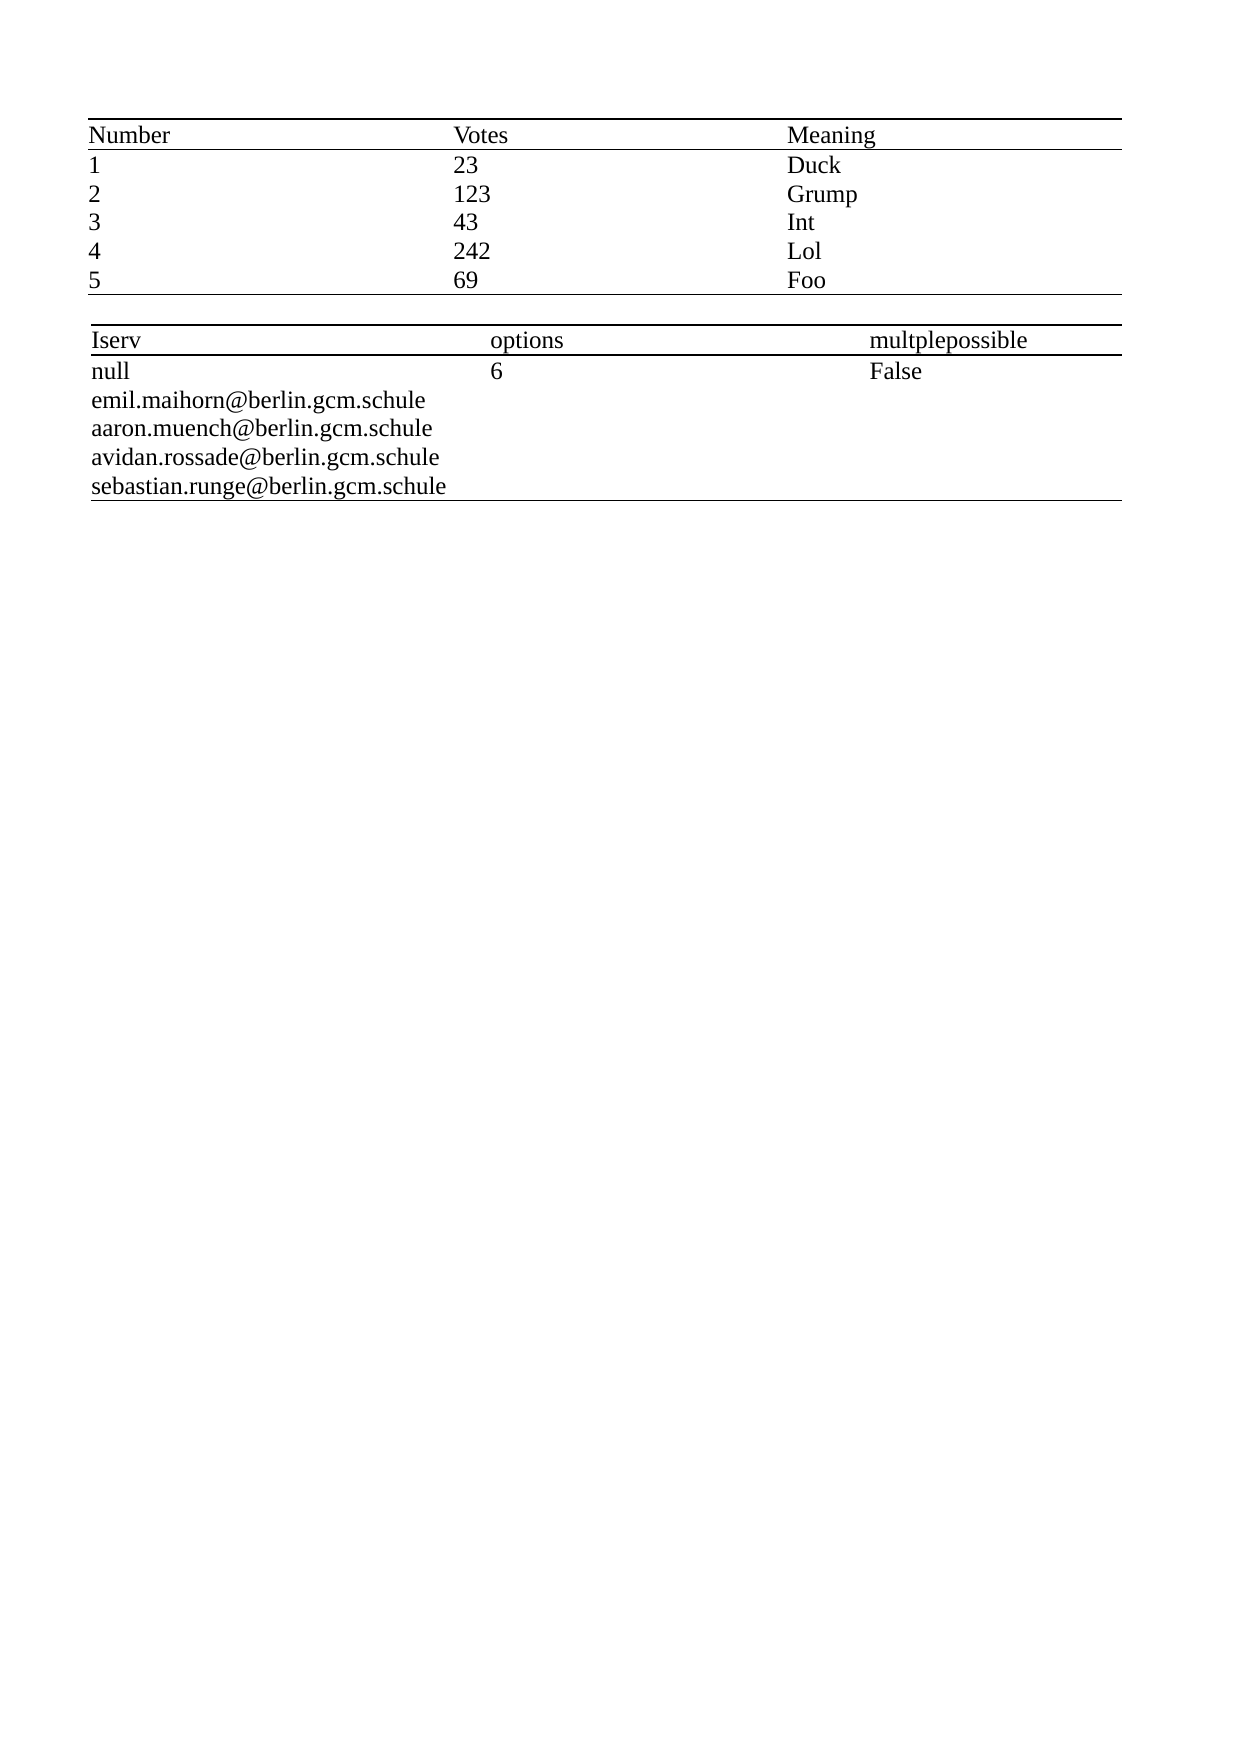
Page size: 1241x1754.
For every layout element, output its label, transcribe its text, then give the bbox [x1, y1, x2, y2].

table_cell emil.maihorn@berlin.gcm.schule [91, 385, 490, 413]
table_cell 123 [453, 179, 787, 207]
table_cell Grump [787, 179, 1122, 207]
table_cell avidan.rossade@berlin.gcm.schule [91, 442, 490, 471]
table_cell 242 [453, 236, 787, 265]
table_cell [490, 442, 869, 471]
table_cell False [869, 356, 1122, 385]
table_cell 1 [88, 150, 453, 179]
table_cell [869, 385, 1122, 413]
table_cell [869, 471, 1122, 500]
table_cell [869, 442, 1122, 471]
table_cell [490, 471, 869, 500]
table_header options [490, 326, 869, 354]
table_cell [869, 414, 1122, 442]
table_cell Int [787, 208, 1122, 236]
table_header Meaning [787, 120, 1122, 148]
table_cell [490, 385, 869, 413]
table_cell 23 [453, 150, 787, 179]
table_header Number [88, 120, 453, 148]
table_cell Foo [787, 265, 1122, 294]
table_cell 6 [490, 356, 869, 385]
table_cell 2 [88, 179, 453, 207]
table_cell 3 [88, 208, 453, 236]
table_cell [490, 414, 869, 442]
table_cell 4 [88, 236, 453, 265]
table_header Votes [453, 120, 787, 148]
table_header Iserv [91, 326, 490, 354]
table_header multplepossible [869, 326, 1122, 354]
table_cell 69 [453, 265, 787, 294]
table_cell 5 [88, 265, 453, 294]
table_cell Duck [787, 150, 1122, 179]
table_cell null [91, 356, 490, 385]
table_cell aaron.muench@berlin.gcm.schule [91, 414, 490, 442]
table_cell sebastian.runge@berlin.gcm.schule [91, 471, 490, 500]
table_cell 43 [453, 208, 787, 236]
table_cell Lol [787, 236, 1122, 265]
